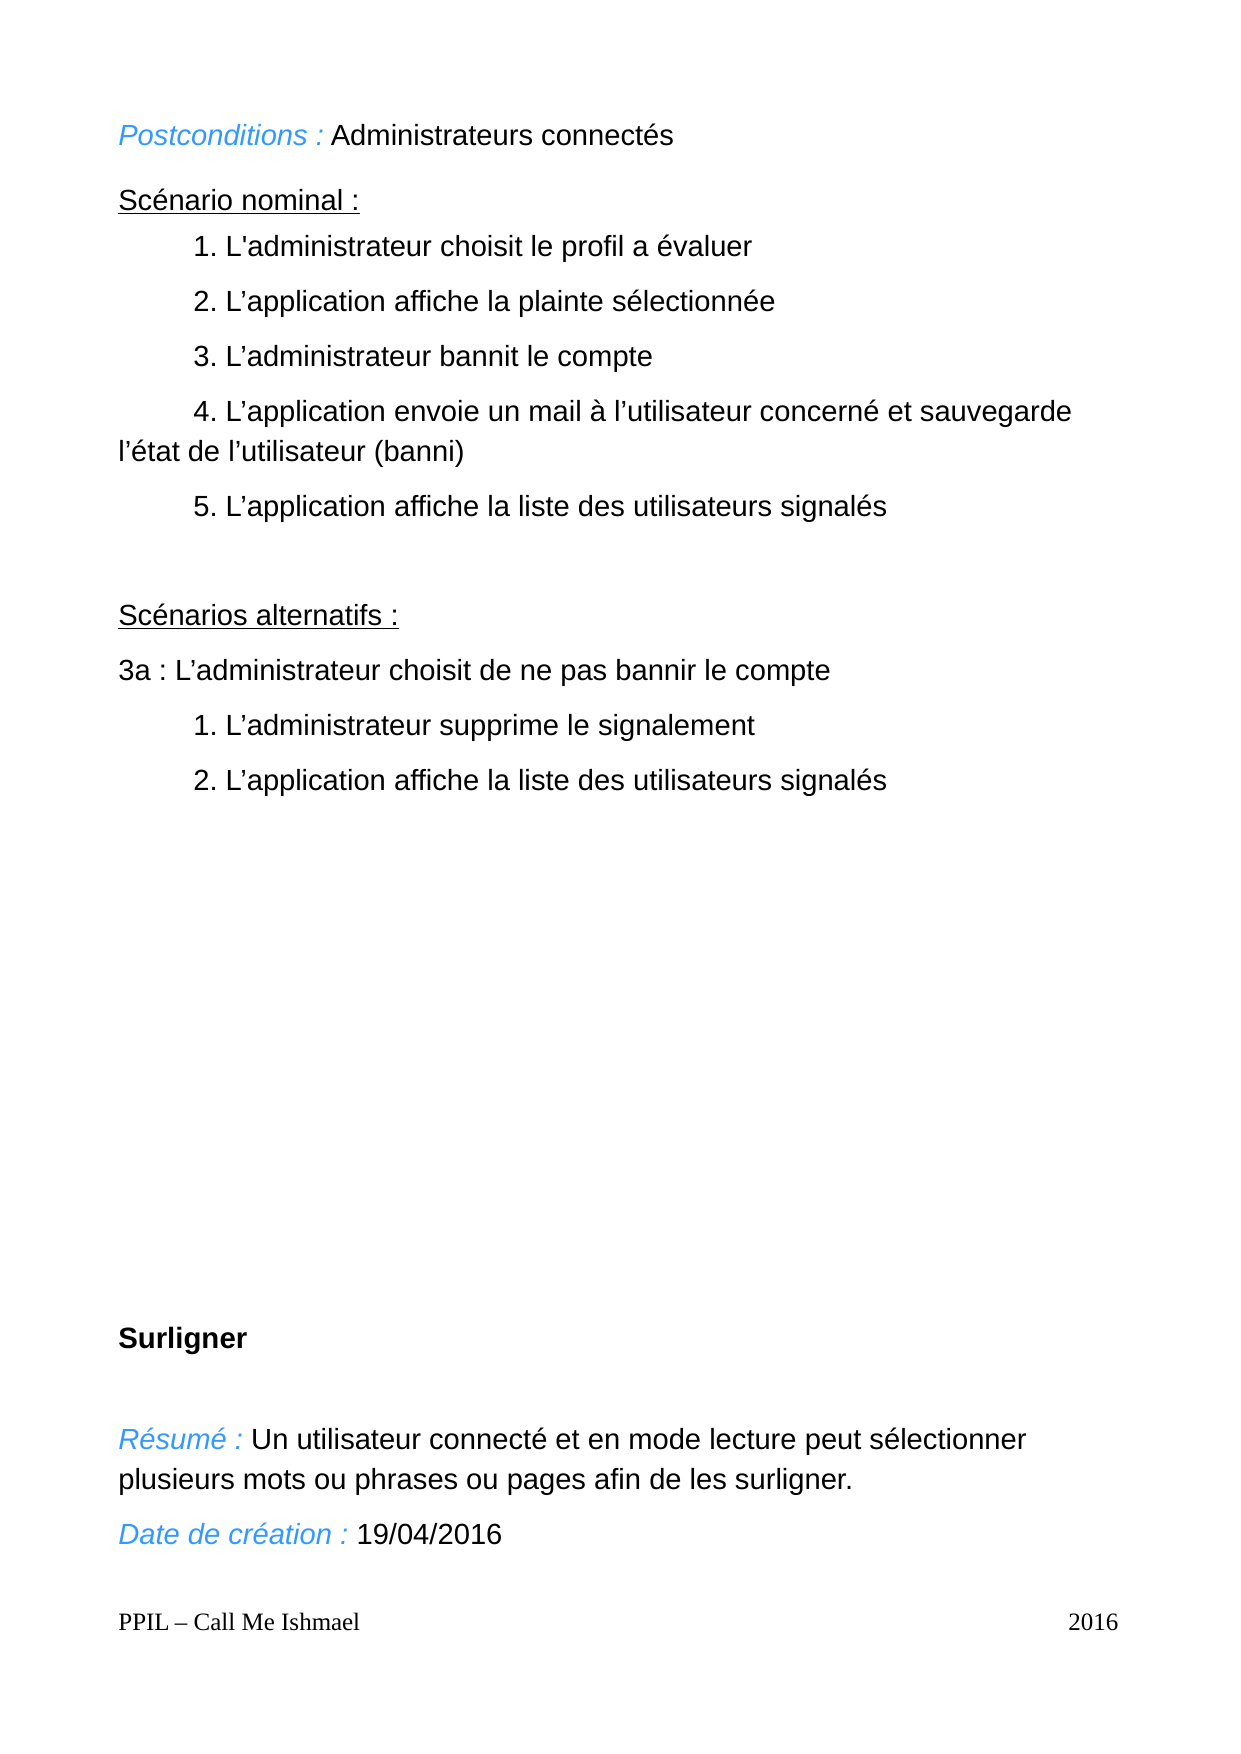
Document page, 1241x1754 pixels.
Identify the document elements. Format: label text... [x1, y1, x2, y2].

text 2. L’application affiche la plainte sélectionnée [118, 284, 1122, 318]
text 3. L’administrateur bannit le compte [118, 339, 1122, 372]
text Résumé : Un utilisateur connecté et en mode lecture peut sélectionner plusieurs mots ou phrases ou pages afin de les surligner. [118, 1422, 1122, 1496]
subtitle Surligner [118, 1321, 1122, 1354]
text 1. L'administrateur choisit le profil a évaluer [118, 229, 1122, 263]
text 2. L’application affiche la liste des utilisateurs signalés [118, 763, 1122, 796]
text 3a : L’administrateur choisit de ne pas bannir le compte [118, 653, 1122, 687]
text Scénarios alternatifs : [118, 598, 1122, 632]
text 1. L’administrateur supprime le signalement [118, 708, 1122, 741]
subtitle Scénario nominal : [118, 183, 1122, 217]
text Postconditions : Administrateurs connectés [118, 118, 1122, 152]
text 5. L’application affiche la liste des utilisateurs signalés [118, 489, 1122, 522]
text Date de création : 19/04/2016 [118, 1517, 1122, 1550]
text 4. L’application envoie un mail à l’utilisateur concerné et sauvegarde l’état de l’utilisateur (banni) [118, 394, 1122, 467]
